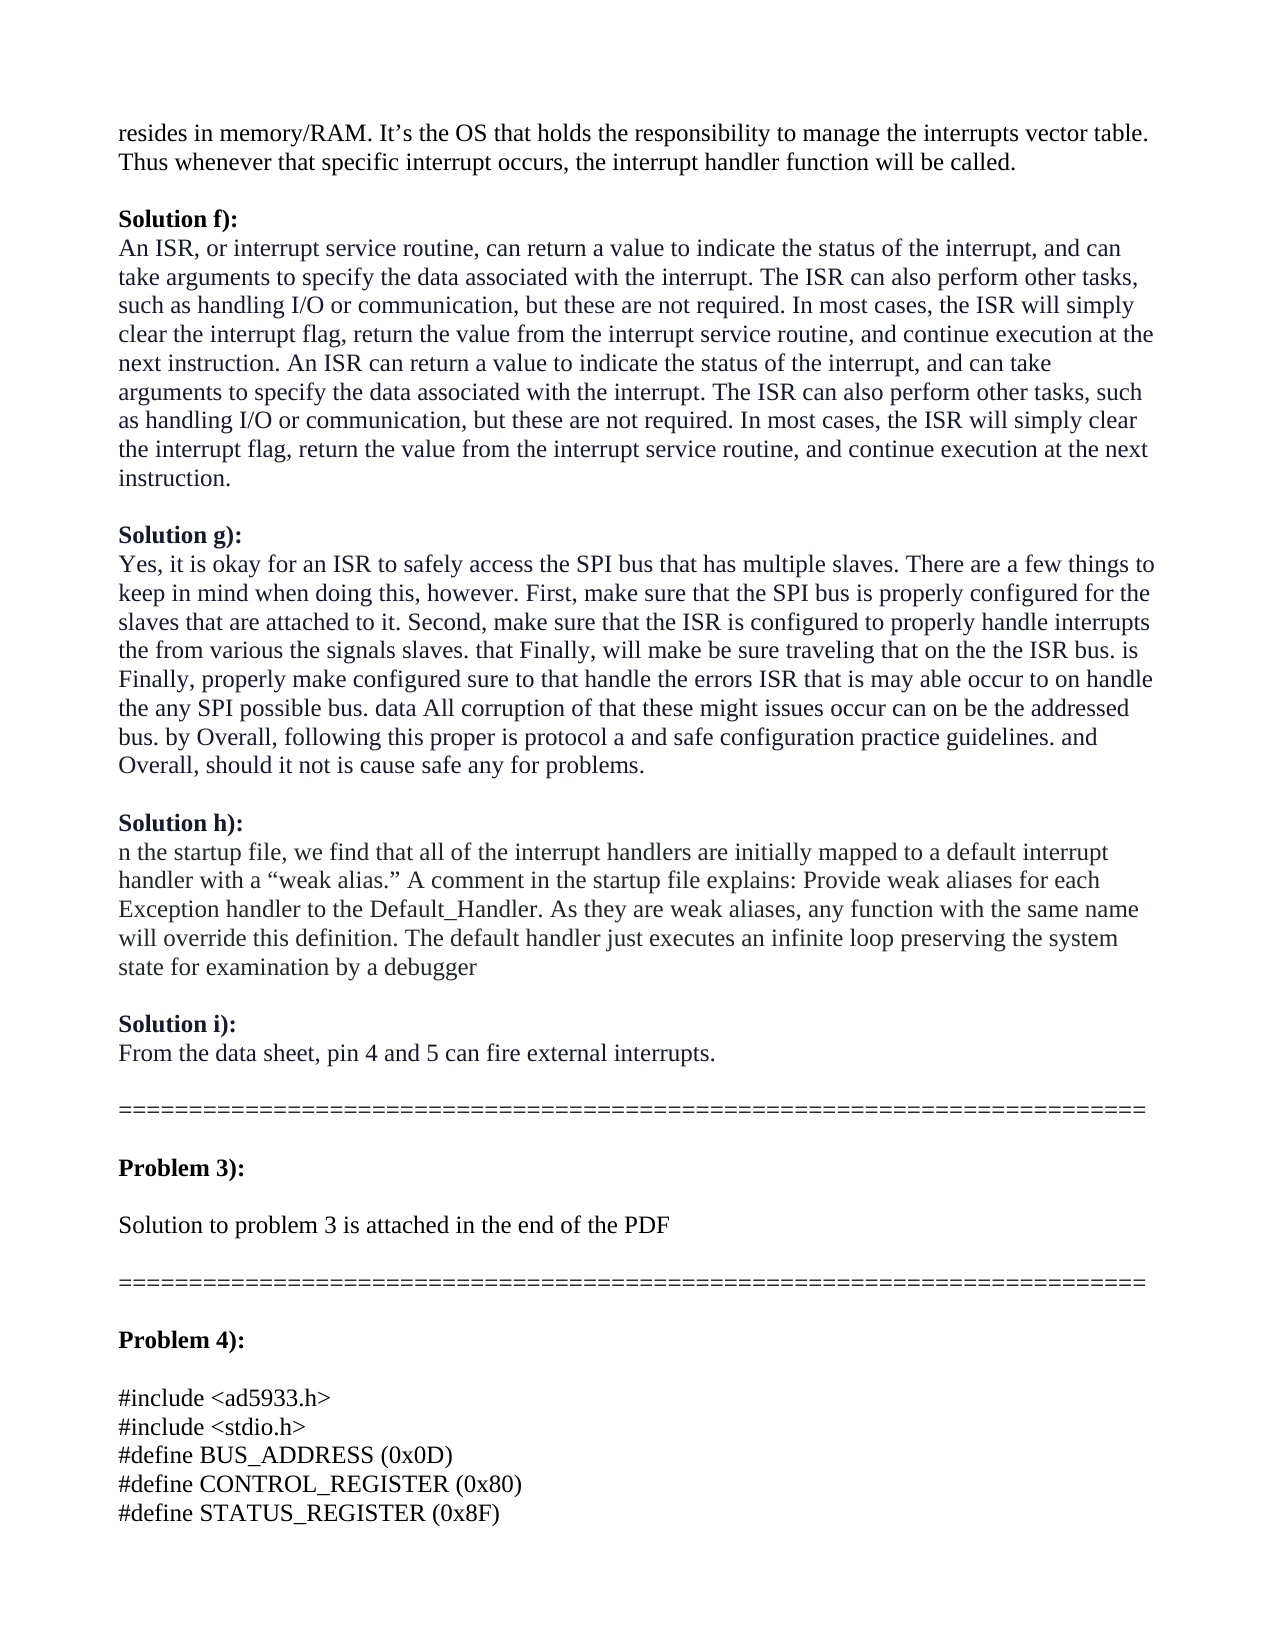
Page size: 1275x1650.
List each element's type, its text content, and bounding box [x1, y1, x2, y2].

text #define CONTROL_REGISTER (0x80) [118, 1469, 1157, 1498]
text #define BUS_ADDRESS (0x0D) [118, 1441, 1157, 1469]
text Solution f): [118, 204, 1157, 233]
text Solution h): [118, 808, 1157, 837]
text Solution to problem 3 is attached in the end of the PDF [118, 1211, 1157, 1239]
text An ISR, or interrupt service routine, can return a value to indicate the status of the interrupt, and can take arguments to specify the data associated with the interrupt. The ISR can also perform other tasks, such as handling I/O or communication, but these are not required. In most cases, the ISR will simply clear the interrupt flag, return the value from the interrupt service routine, and continue execution at the next instruction. An ISR can return a value to indicate the status of the interrupt, and can take arguments to specify the data associated with the interrupt. The ISR can also perform other tasks, such as handling I/O or communication, but these are not required. In most cases, the ISR will simply clear the interrupt flag, return the value from the interrupt service routine, and continue execution at the next instruction. [118, 233, 1157, 492]
text #define STATUS_REGISTER (0x8F) [118, 1498, 1157, 1527]
text Solution g): [118, 521, 1157, 549]
text n the startup file, we find that all of the interrupt handlers are initially mapped to a default interrupt handler with a “weak alias.” A comment in the startup file explains: Provide weak aliases for each Exception handler to the Default_Handler. As they are weak aliases, any function with the same name will override this definition. The default handler just executes an infinite loop preserving the system state for examination by a debugger [118, 837, 1157, 981]
text ========================================================================= [118, 1096, 1157, 1124]
text Yes, it is okay for an ISR to safely access the SPI bus that has multiple slaves. There are a few things to keep in mind when doing this, however. First, make sure that the SPI bus is properly configured for the slaves that are attached to it. Second, make sure that the ISR is configured to properly handle interrupts the from various the signals slaves. that Finally, will make be sure traveling that on the the ISR bus. is Finally, properly make configured sure to that handle the errors ISR that is may able occur to on handle the any SPI possible bus. data All corruption of that these might issues occur can on be the addressed bus. by Overall, following this proper is protocol a and safe configuration practice guidelines. and Overall, should it not is cause safe any for problems. [118, 549, 1157, 779]
text Problem 3): [118, 1153, 1157, 1182]
text ========================================================================= [118, 1268, 1157, 1297]
text Solution i): [118, 1009, 1157, 1038]
text #include <stdio.h> [118, 1412, 1157, 1441]
text #include <ad5933.h> [118, 1383, 1157, 1412]
text resides in memory/RAM. It’s the OS that holds the responsibility to manage the interrupts vector table. Thus whenever that specific interrupt occurs, the interrupt handler function will be called. [118, 118, 1157, 176]
text Problem 4): [118, 1326, 1157, 1354]
text From the data sheet, pin 4 and 5 can fire external interrupts. [118, 1038, 1157, 1067]
